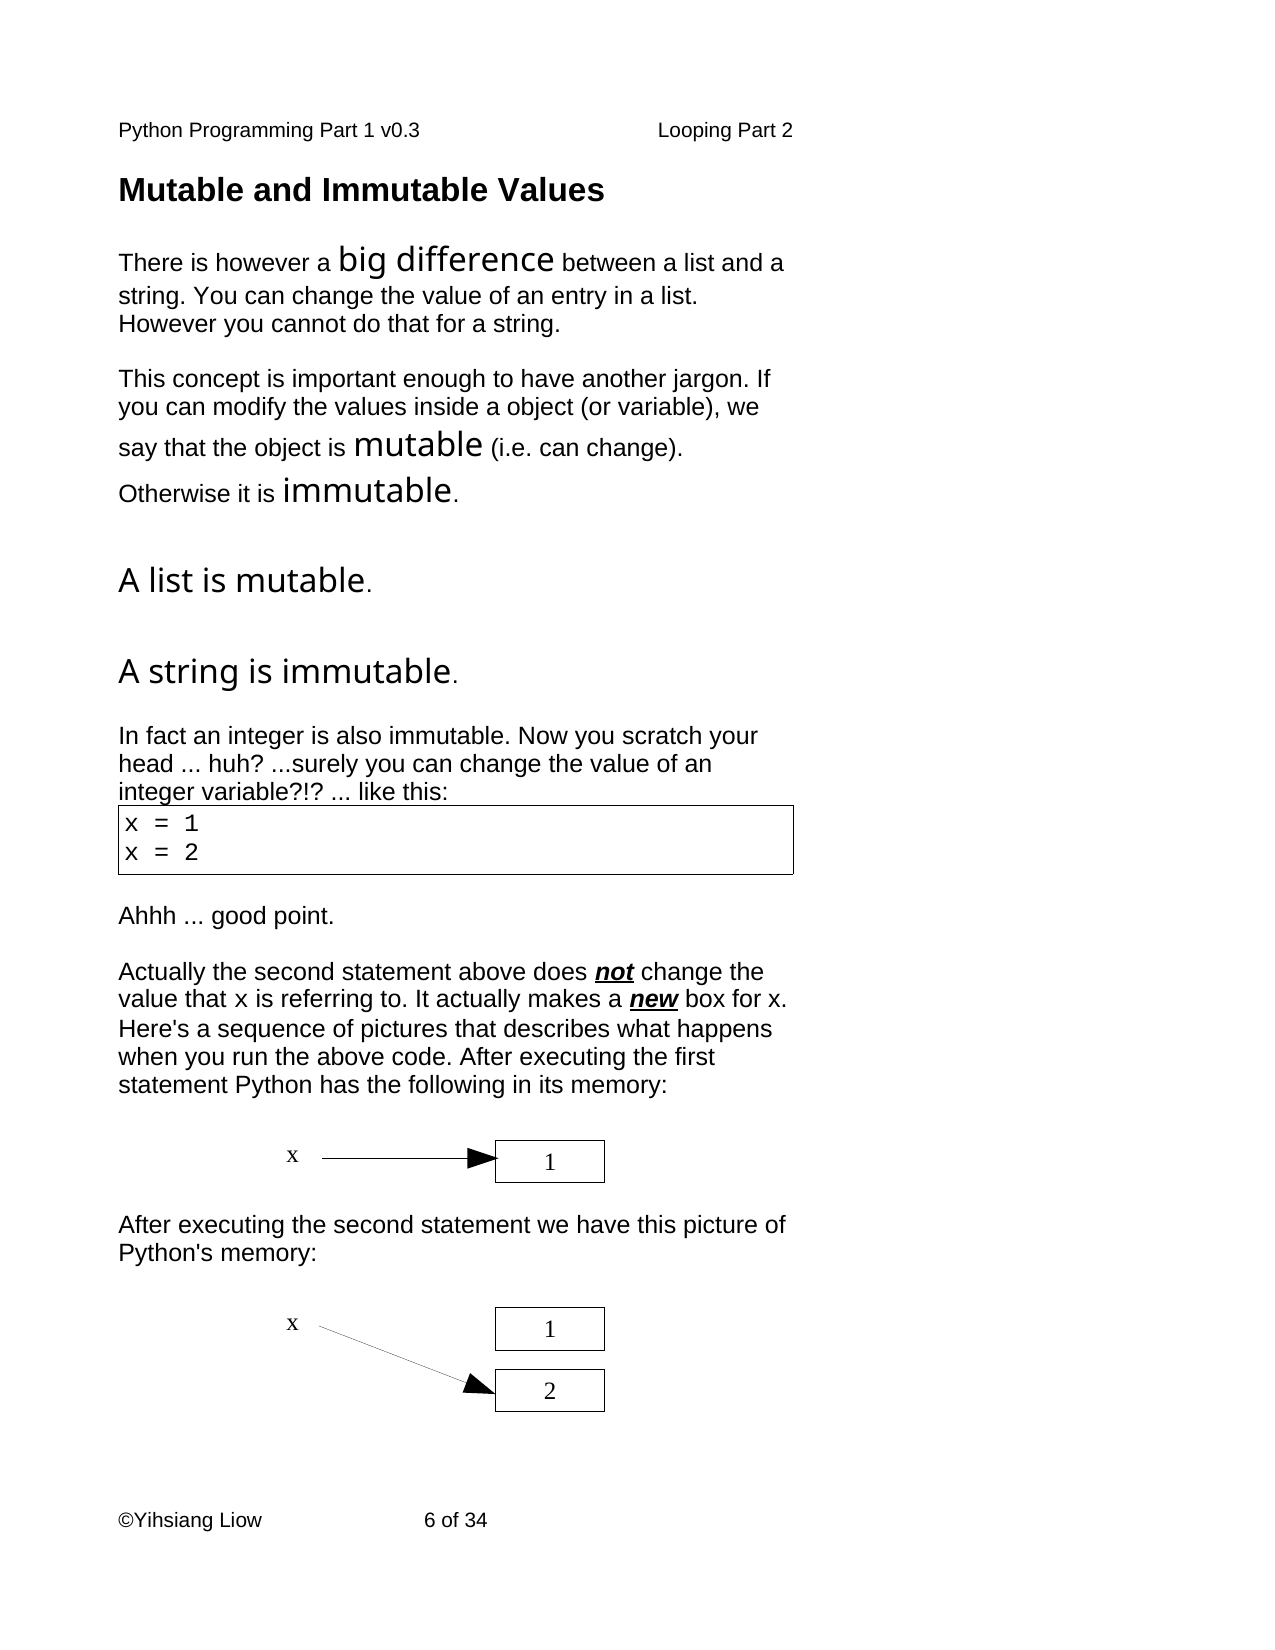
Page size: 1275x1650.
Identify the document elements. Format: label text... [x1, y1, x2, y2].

text After executing the second statement we have this picture of Python's memory: [118, 1211, 793, 1267]
text Ahhh ... good point. [118, 901, 793, 929]
text A string is immutable. [118, 648, 793, 693]
text This concept is important enough to have another jargon. If you can modify the values inside a object (or variable), we say that the object is mutable (i.e. can change). Otherwise it is immutable. [118, 365, 793, 512]
text Mutable and Immutable Values [118, 171, 793, 208]
text There is however a big difference between a list and a string. You can change the value of an entry in a list. However you cannot do that for a string. [118, 236, 793, 337]
text Actually the second statement above does not change the value that x is referring to. It actually makes a new box for x. Here's a sequence of pictures that describes what happens when you run the above code. After executing the first statement Python has the following in its memory: [118, 957, 793, 1099]
text In fact an integer is also immutable. Now you scratch your head ... huh? ...surely you can change the value of an integer variable?!? ... like this: [118, 721, 793, 805]
table_header x = 1 x = 2 [119, 806, 793, 873]
text A list is mutable. [118, 557, 793, 603]
